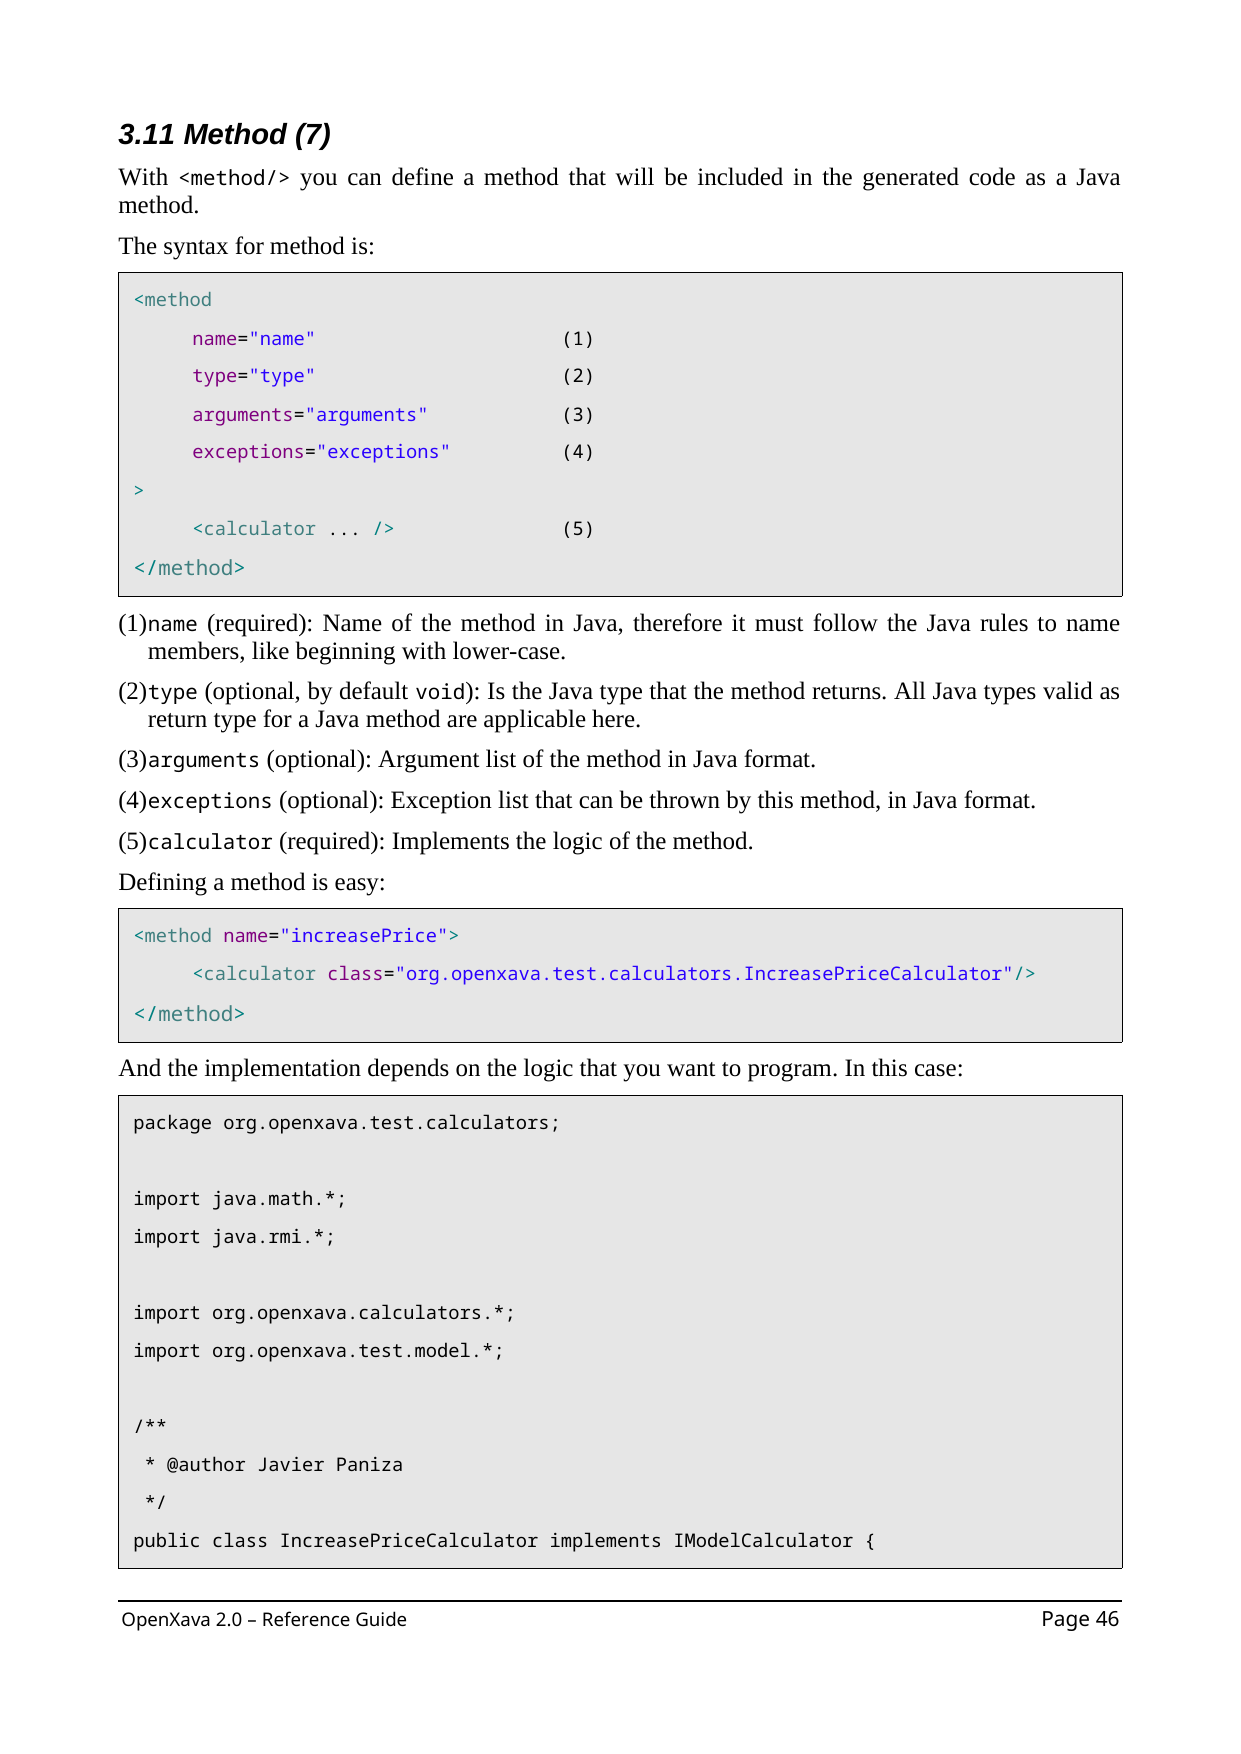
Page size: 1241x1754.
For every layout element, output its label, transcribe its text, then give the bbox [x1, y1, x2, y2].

text * @author Javier Paniza [119, 1437, 1122, 1475]
text </method> [119, 538, 1122, 596]
text <calculator ... /> (5) [119, 500, 1122, 538]
list exceptions (optional): Exception list that can be thrown by this method, in Java format. [118, 786, 1122, 814]
list type (optional, by default void): Is the Java type that the method returns. All Java types valid as return type for a Java method are applicable here. [118, 677, 1122, 733]
text name="name" (1) [119, 310, 1122, 348]
text With <method/> you can define a method that will be included in the generated code as a Java method. [118, 163, 1122, 219]
text import org.openxava.test.model.*; [119, 1323, 1122, 1361]
text public class IncreasePriceCalculator implements IModelCalculator { [119, 1513, 1122, 1568]
text <calculator class="org.openxava.test.calculators.IncreasePriceCalculator"/> [119, 946, 1122, 984]
text <method [119, 273, 1122, 310]
text arguments="arguments" (3) [119, 386, 1122, 424]
text type="type" (2) [119, 348, 1122, 386]
subtitle Method (7) [118, 118, 1122, 151]
list name (required): Name of the method in Java, therefore it must follow the Java rules to name members, like beginning with lower-case. [118, 609, 1122, 664]
text */ [119, 1475, 1122, 1513]
text <method name="increasePrice"> [119, 909, 1122, 946]
text import org.openxava.calculators.*; [119, 1285, 1122, 1323]
text </method> [119, 984, 1122, 1042]
text package org.openxava.test.calculators; [119, 1096, 1122, 1133]
text /** [119, 1399, 1122, 1437]
text And the implementation depends on the logic that you want to program. In this case: [118, 1054, 1122, 1082]
list arguments (optional): Argument list of the method in Java format. [118, 746, 1122, 774]
text > [119, 462, 1122, 500]
text import java.math.*; [119, 1171, 1122, 1209]
text Defining a method is easy: [118, 868, 1122, 895]
list calculator (required): Implements the logic of the method. [118, 827, 1122, 855]
text import java.rmi.*; [119, 1209, 1122, 1247]
text exceptions="exceptions" (4) [119, 424, 1122, 462]
text The syntax for method is: [118, 232, 1122, 259]
